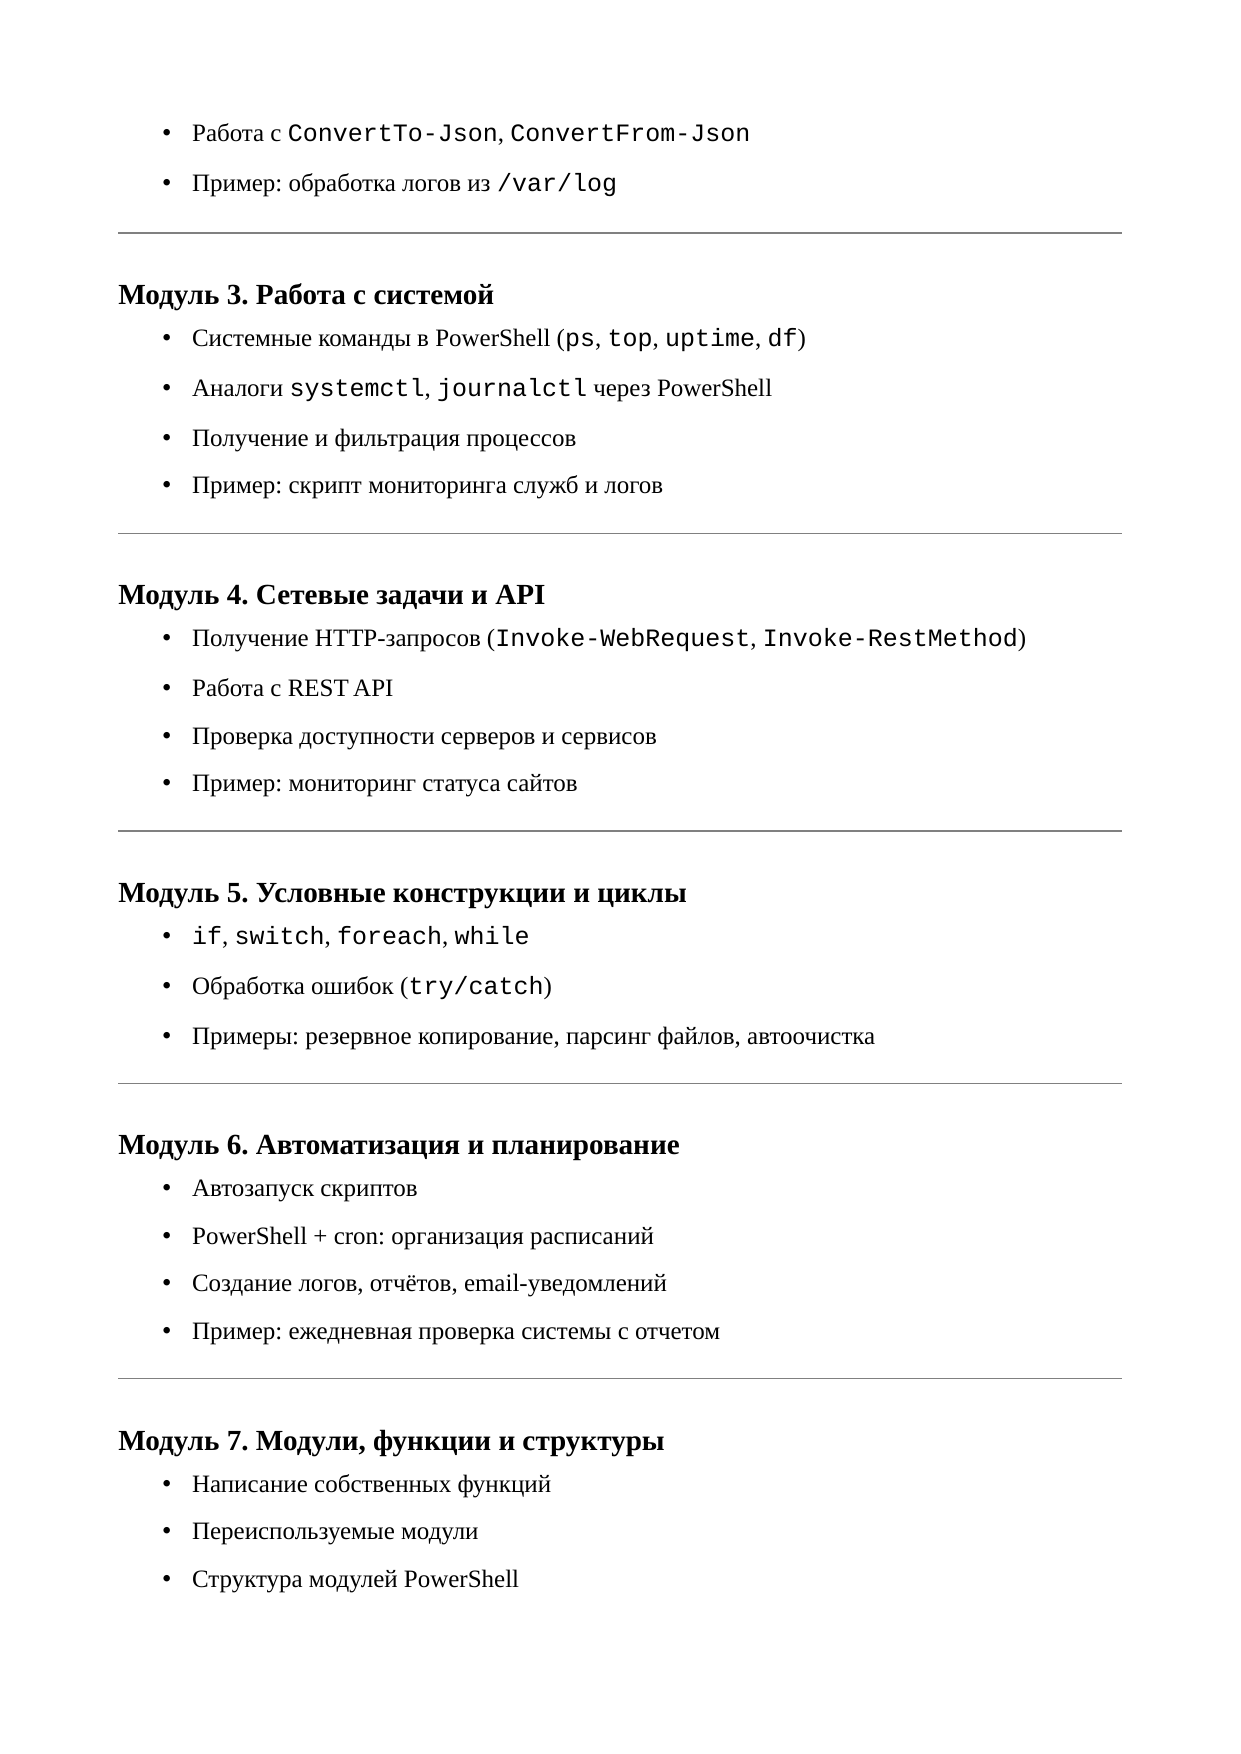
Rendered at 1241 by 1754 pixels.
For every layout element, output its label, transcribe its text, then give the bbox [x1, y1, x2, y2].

list Пример: мониторинг статуса сайтов [162, 768, 1122, 797]
list Создание логов, отчётов, email-уведомлений [162, 1268, 1122, 1297]
list Системные команды в PowerShell (ps, top, uptime, df) [162, 323, 1122, 354]
list PowerShell + cron: организация расписаний [162, 1221, 1122, 1250]
list Пример: ежедневная проверка системы с отчетом [162, 1316, 1122, 1345]
list Пример: скрипт мониторинга служб и логов [162, 471, 1122, 499]
subtitle Модуль 6. Автоматизация и планирование [118, 1127, 1122, 1161]
subtitle Модуль 7. Модули, функции и структуры [118, 1423, 1122, 1456]
list Аналоги systemctl, journalctl через PowerShell [162, 373, 1122, 404]
list Работа с ConvertTo-Json, ConvertFrom-Json [162, 118, 1122, 149]
list Работа с REST API [162, 673, 1122, 702]
list Получение HTTP-запросов (Invoke-WebRequest, Invoke-RestMethod) [162, 623, 1122, 654]
list Написание собственных функций [162, 1469, 1122, 1497]
list Пример: обработка логов из /var/log [162, 168, 1122, 199]
list Автозапуск скриптов [162, 1173, 1122, 1202]
list Проверка доступности серверов и сервисов [162, 721, 1122, 749]
subtitle Модуль 4. Сетевые задачи и API [118, 577, 1122, 611]
list Получение и фильтрация процессов [162, 423, 1122, 452]
list if, switch, foreach, while [162, 921, 1122, 952]
list Примеры: резервное копирование, парсинг файлов, автоочистка [162, 1021, 1122, 1049]
list Переиспользуемые модули [162, 1516, 1122, 1545]
list Структура модулей PowerShell [162, 1564, 1122, 1593]
subtitle Модуль 3. Работа с системой [118, 277, 1122, 311]
list Обработка ошибок (try/catch) [162, 971, 1122, 1002]
subtitle Модуль 5. Условные конструкции и циклы [118, 875, 1122, 908]
